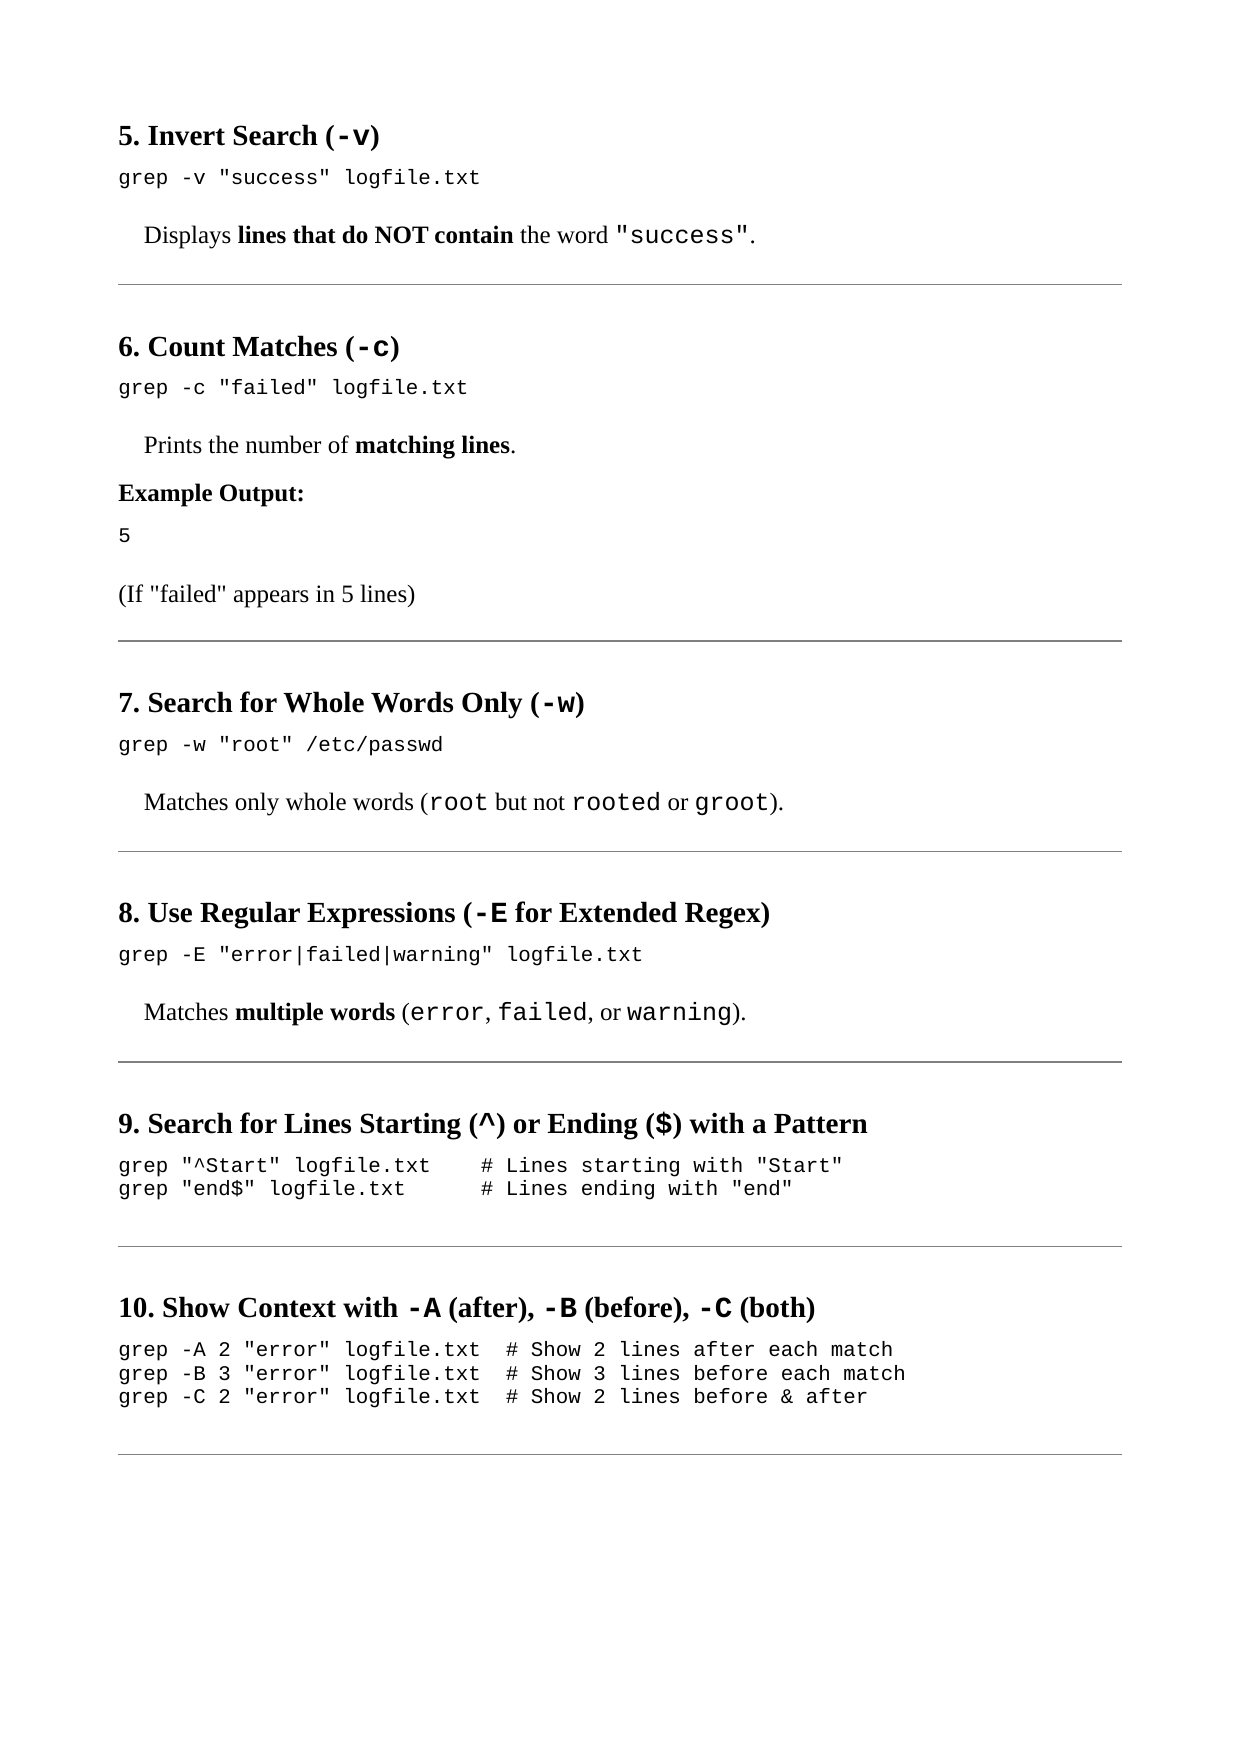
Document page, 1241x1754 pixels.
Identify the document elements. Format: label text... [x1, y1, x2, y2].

text 🔹 Matches multiple words (error, failed, or warning). [118, 997, 1122, 1028]
subtitle 5. Invert Search (-v) [118, 118, 1122, 154]
subtitle 6. Count Matches (-c) [118, 329, 1122, 365]
text (If "failed" appears in 5 lines) [118, 579, 1122, 607]
text grep -A 2 "error" logfile.txt # Show 2 lines after each match [118, 1339, 1122, 1362]
text grep -E "error|failed|warning" logfile.txt [118, 944, 1122, 968]
subtitle 8. Use Regular Expressions (-E for Extended Regex) [118, 896, 1122, 932]
subtitle 7. Search for Whole Words Only (-w) [118, 685, 1122, 721]
text 5 [118, 526, 1122, 549]
text grep "^Start" logfile.txt # Lines starting with "Start" [118, 1155, 1122, 1178]
text Example Output: [118, 478, 1122, 507]
subtitle 10. Show Context with -A (after), -B (before), -C (both) [118, 1290, 1122, 1326]
text 🔹 Matches only whole words (root but not rooted or groot). [118, 787, 1122, 818]
text grep -B 3 "error" logfile.txt # Show 3 lines before each match [118, 1362, 1122, 1386]
text grep "end$" logfile.txt # Lines ending with "end" [118, 1178, 1122, 1202]
text grep -v "success" logfile.txt [118, 167, 1122, 190]
text 🔹 Displays lines that do NOT contain the word "success". [118, 220, 1122, 251]
text grep -c "failed" logfile.txt [118, 377, 1122, 401]
text 🔹 Prints the number of matching lines. [118, 430, 1122, 459]
subtitle 9. Search for Lines Starting (^) or Ending ($) with a Pattern [118, 1106, 1122, 1142]
text grep -w "root" /etc/passwd [118, 734, 1122, 757]
text grep -C 2 "error" logfile.txt # Show 2 lines before & after [118, 1386, 1122, 1410]
